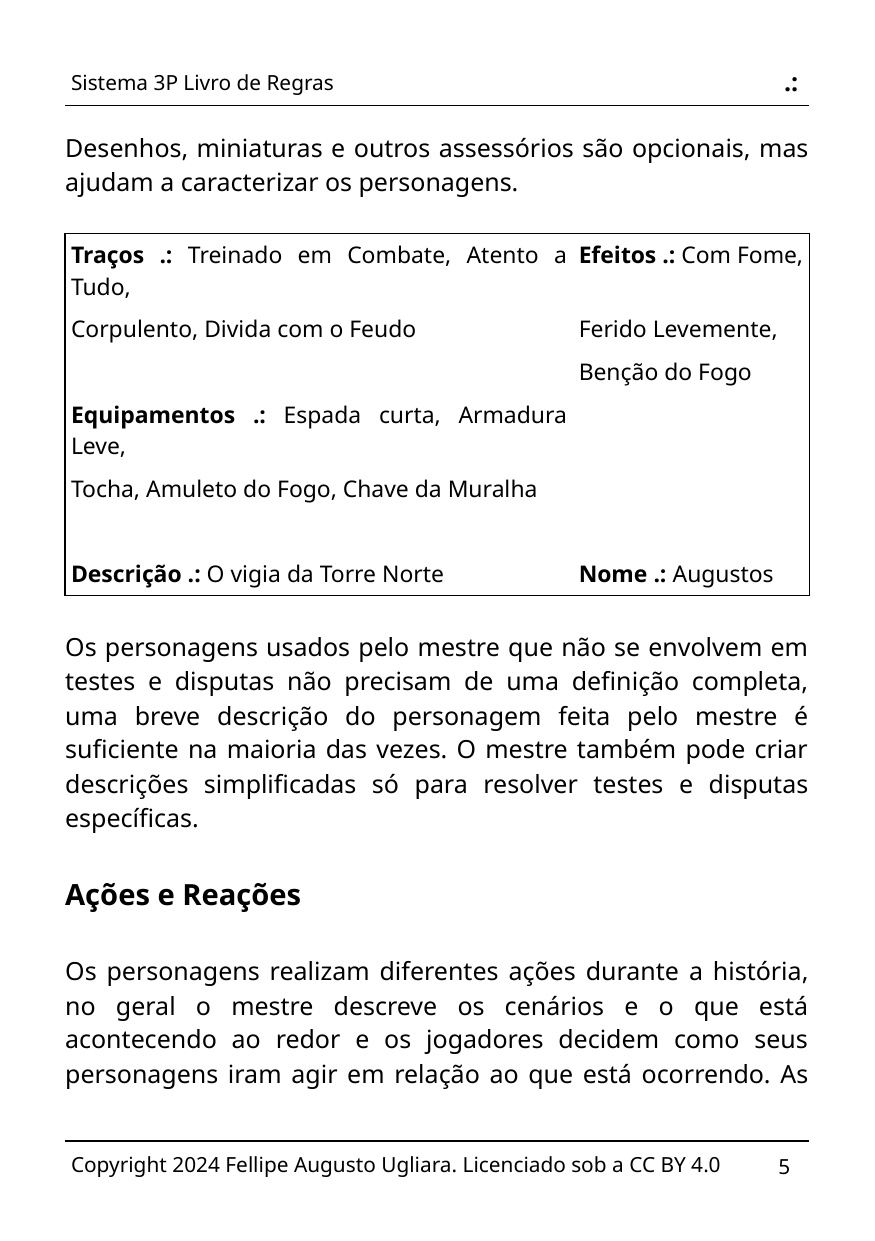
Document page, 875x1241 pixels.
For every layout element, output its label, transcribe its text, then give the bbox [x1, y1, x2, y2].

text Os personagens realizam diferentes ações durante a história, no geral o mestre descreve os cenários e o que está acontecendo ao redor e os jogadores decidem como seus personagens iram agir em relação ao que está ocorrendo. As [65, 954, 809, 1090]
table_cell Descrição .: O vigia da Torre Norte [66, 552, 573, 595]
table_cell [66, 350, 573, 393]
table_cell Benção do Fogo [573, 350, 809, 393]
table_cell [573, 467, 809, 509]
table_cell [573, 393, 809, 467]
table_header Efeitos .: Com Fome, [573, 234, 809, 307]
table_cell Nome .: Augustos [573, 552, 809, 595]
table_cell Tocha, Amuleto do Fogo, Chave da Muralha [66, 467, 573, 509]
subtitle Ações e Reações [65, 874, 809, 914]
text Os personagens usados pelo mestre que não se envolvem em testes e disputas não precisam de uma definição completa, uma breve descrição do personagem feita pelo mestre é suficiente na maioria das vezes. O mestre também pode criar descrições simplificadas só para resolver testes e disputas específicas. [65, 630, 809, 834]
text Desenhos, miniaturas e outros assessórios são opcionais, mas ajudam a caracterizar os personagens. [65, 130, 809, 198]
table_cell [66, 510, 573, 552]
table_cell Equipamentos .: Espada curta, Armadura Leve, [66, 393, 573, 467]
table_cell Corpulento, Divida com o Feudo [66, 308, 573, 350]
table_header Traços .: Treinado em Combate, Atento a Tudo, [66, 234, 573, 307]
table_cell Ferido Levemente, [573, 308, 809, 350]
table_cell [573, 510, 809, 552]
